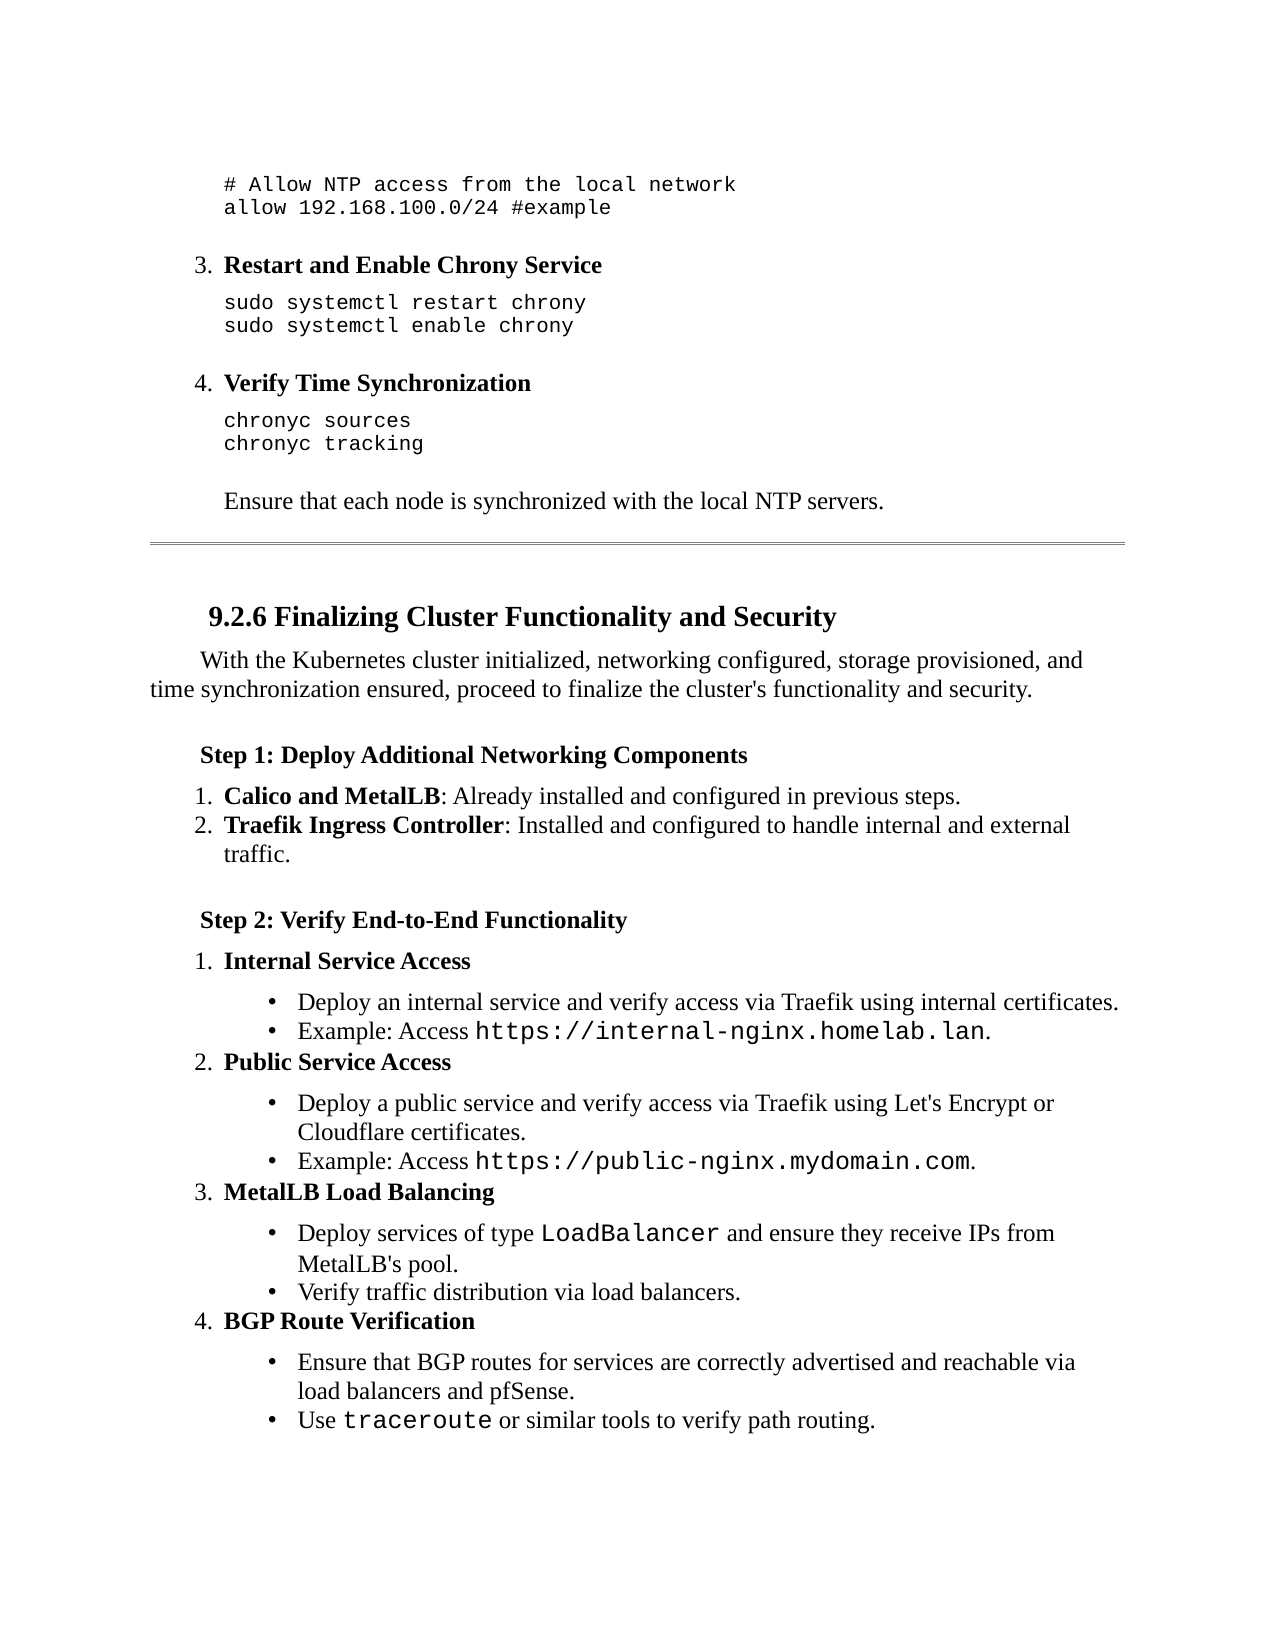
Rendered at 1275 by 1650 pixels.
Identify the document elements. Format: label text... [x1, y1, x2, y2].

list Deploy a public service and verify access via Traefik using Let's Encrypt or Cloudflare certificates. [268, 1088, 1125, 1146]
list Use traceroute or similar tools to verify path routing. [268, 1405, 1125, 1436]
list Example: Access https://internal-nginx.homelab.lan. [268, 1016, 1125, 1047]
list Ensure that each node is synchronized with the local NTP servers. [194, 486, 1125, 515]
list Deploy services of type LoadBalancer and ensure they receive IPs from MetalLB's pool. [268, 1218, 1125, 1277]
list Deploy an internal service and verify access via Traefik using internal certificates. [268, 987, 1125, 1016]
list Calico and MetalLB: Already installed and configured in previous steps. [194, 781, 1125, 810]
list # Allow NTP access from the local network [194, 174, 1125, 197]
list Internal Service Access [194, 946, 1125, 975]
list BGP Route Verification [194, 1306, 1125, 1335]
list Traefik Ingress Controller: Installed and configured to handle internal and external traffic. [194, 810, 1125, 867]
list sudo systemctl restart chrony [194, 292, 1125, 315]
list Example: Access https://public-nginx.mydomain.com. [268, 1146, 1125, 1177]
list Ensure that BGP routes for services are correctly advertised and reachable via load balancers and pfSense. [268, 1347, 1125, 1405]
list MetalLB Load Balancing [194, 1177, 1125, 1205]
list chronyc sources [194, 410, 1125, 433]
list allow 192.168.100.0/24 #example [194, 197, 1125, 221]
list sudo systemctl enable chrony [194, 315, 1125, 339]
subtitle Step 1: Deploy Additional Networking Components [150, 740, 1125, 769]
subtitle 9.2.6 Finalizing Cluster Functionality and Security [150, 599, 1125, 632]
subtitle Step 2: Verify End-to-End Functionality [150, 905, 1125, 934]
list Restart and Enable Chrony Service [194, 250, 1125, 279]
text With the Kubernetes cluster initialized, networking configured, storage provisioned, and time synchronization ensured, proceed to finalize the cluster's functionality and security. [150, 645, 1125, 702]
list Verify Time Synchronization [194, 368, 1125, 397]
list Verify traffic distribution via load balancers. [268, 1277, 1125, 1306]
list chronyc tracking [194, 433, 1125, 457]
list Public Service Access [194, 1047, 1125, 1076]
